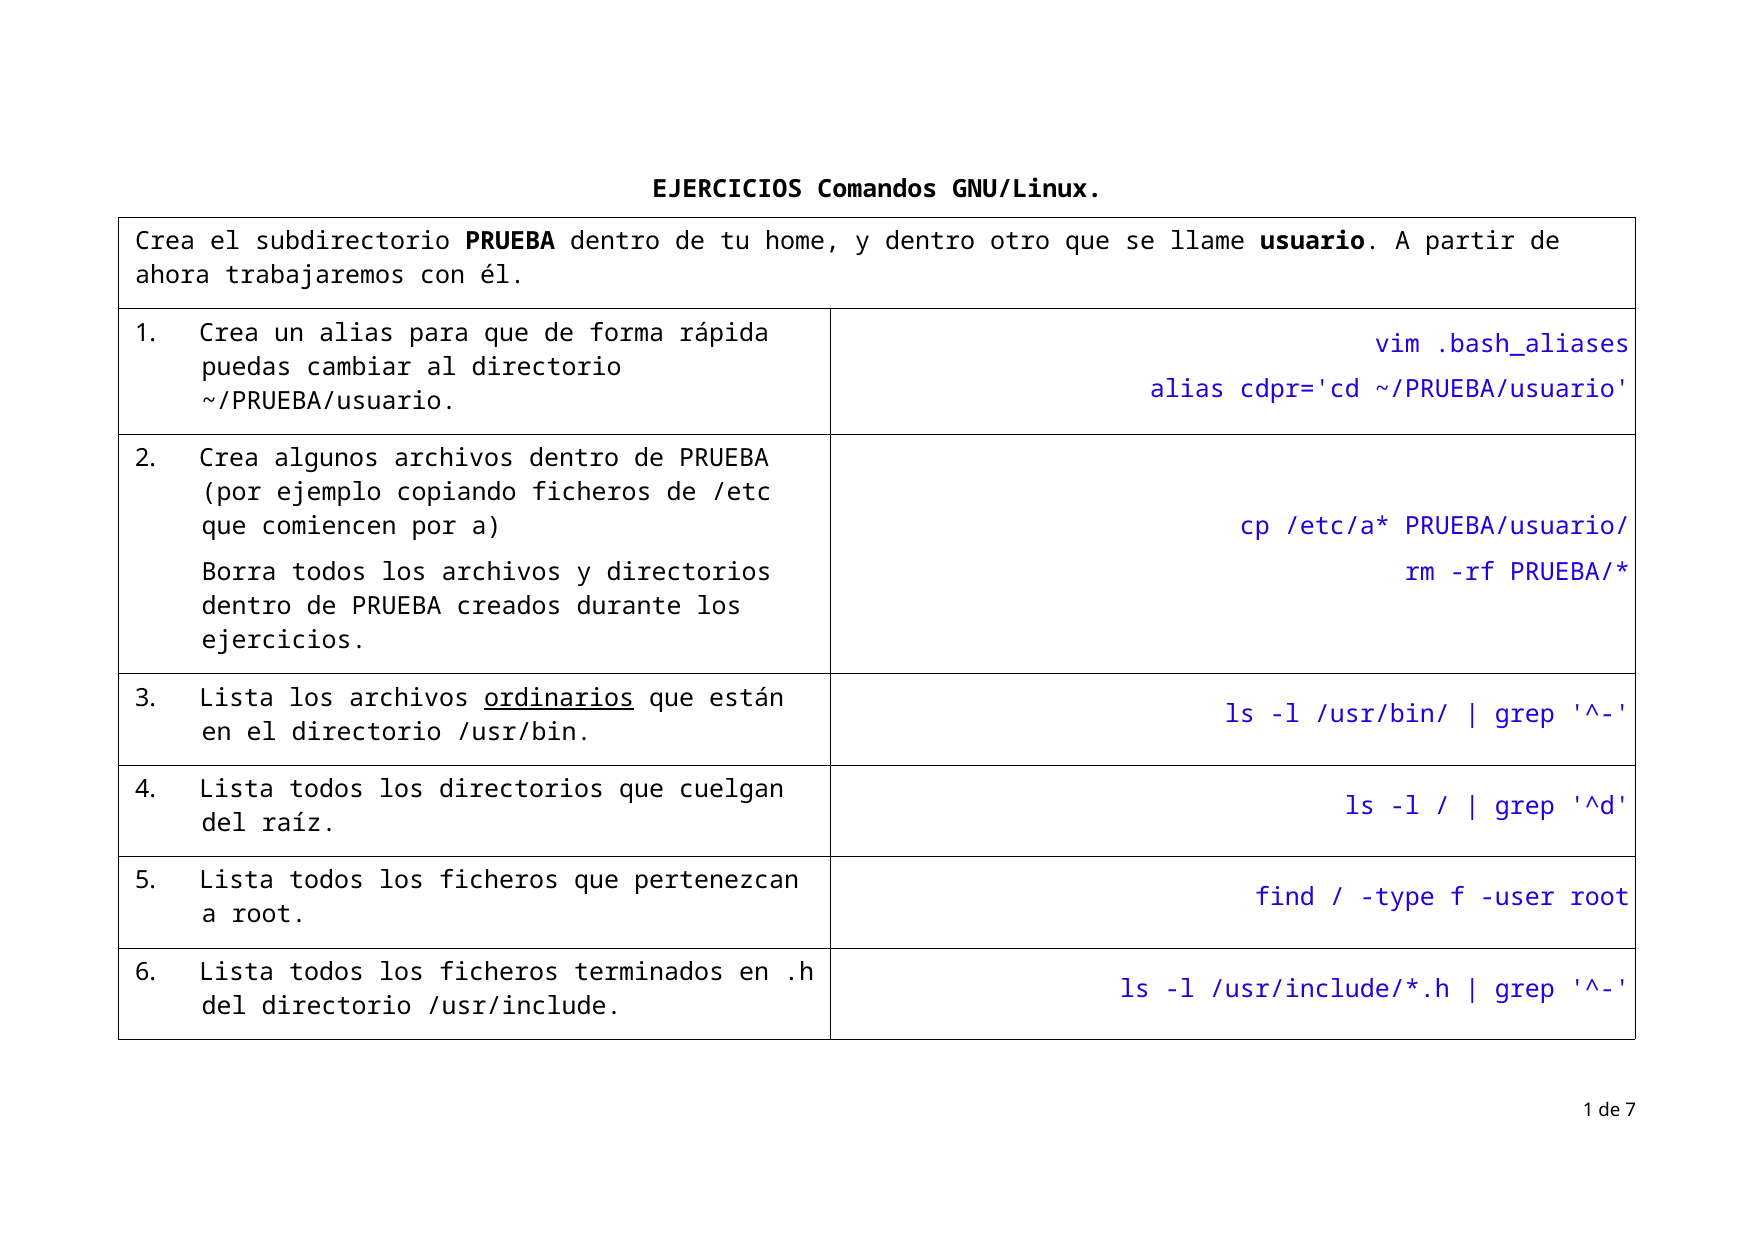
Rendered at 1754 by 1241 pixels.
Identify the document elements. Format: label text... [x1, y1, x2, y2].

table_cell ls -l /usr/include/*.h | grep '^-' [831, 949, 1635, 1039]
table_cell Lista todos los ficheros terminados en .h del directorio /usr/include. [119, 949, 830, 1039]
text EJERCICIOS Comandos GNU/Linux. [118, 170, 1636, 204]
table_cell Lista todos los directorios que cuelgan del raíz. [119, 766, 830, 856]
table_cell cp /etc/a* PRUEBA/usuario/ rm -rf PRUEBA/* [831, 435, 1635, 673]
table_header Crea el subdirectorio PRUEBA dentro de tu home, y dentro otro que se llame usuario. A partir de ahora trabajaremos con él. [119, 218, 1635, 308]
table_cell ls -l / | grep '^d' [831, 766, 1635, 856]
table_cell Crea un alias para que de forma rápida puedas cambiar al directorio ~/PRUEBA/usuario. [119, 309, 830, 434]
table_cell ls -l /usr/bin/ | grep '^-' [831, 674, 1635, 765]
table_cell Lista todos los ficheros que pertenezcan a root. [119, 857, 830, 948]
table_cell Lista los archivos ordinarios que están en el directorio /usr/bin. [119, 674, 830, 765]
table_cell vim .bash_aliases alias cdpr='cd ~/PRUEBA/usuario' [831, 309, 1635, 434]
table_cell Crea algunos archivos dentro de PRUEBA (por ejemplo copiando ficheros de /etc que comiencen por a) Borra todos los archivos y directorios dentro de PRUEBA creados durante los ejercicios. [119, 435, 830, 673]
table_cell find / -type f -user root [831, 857, 1635, 948]
